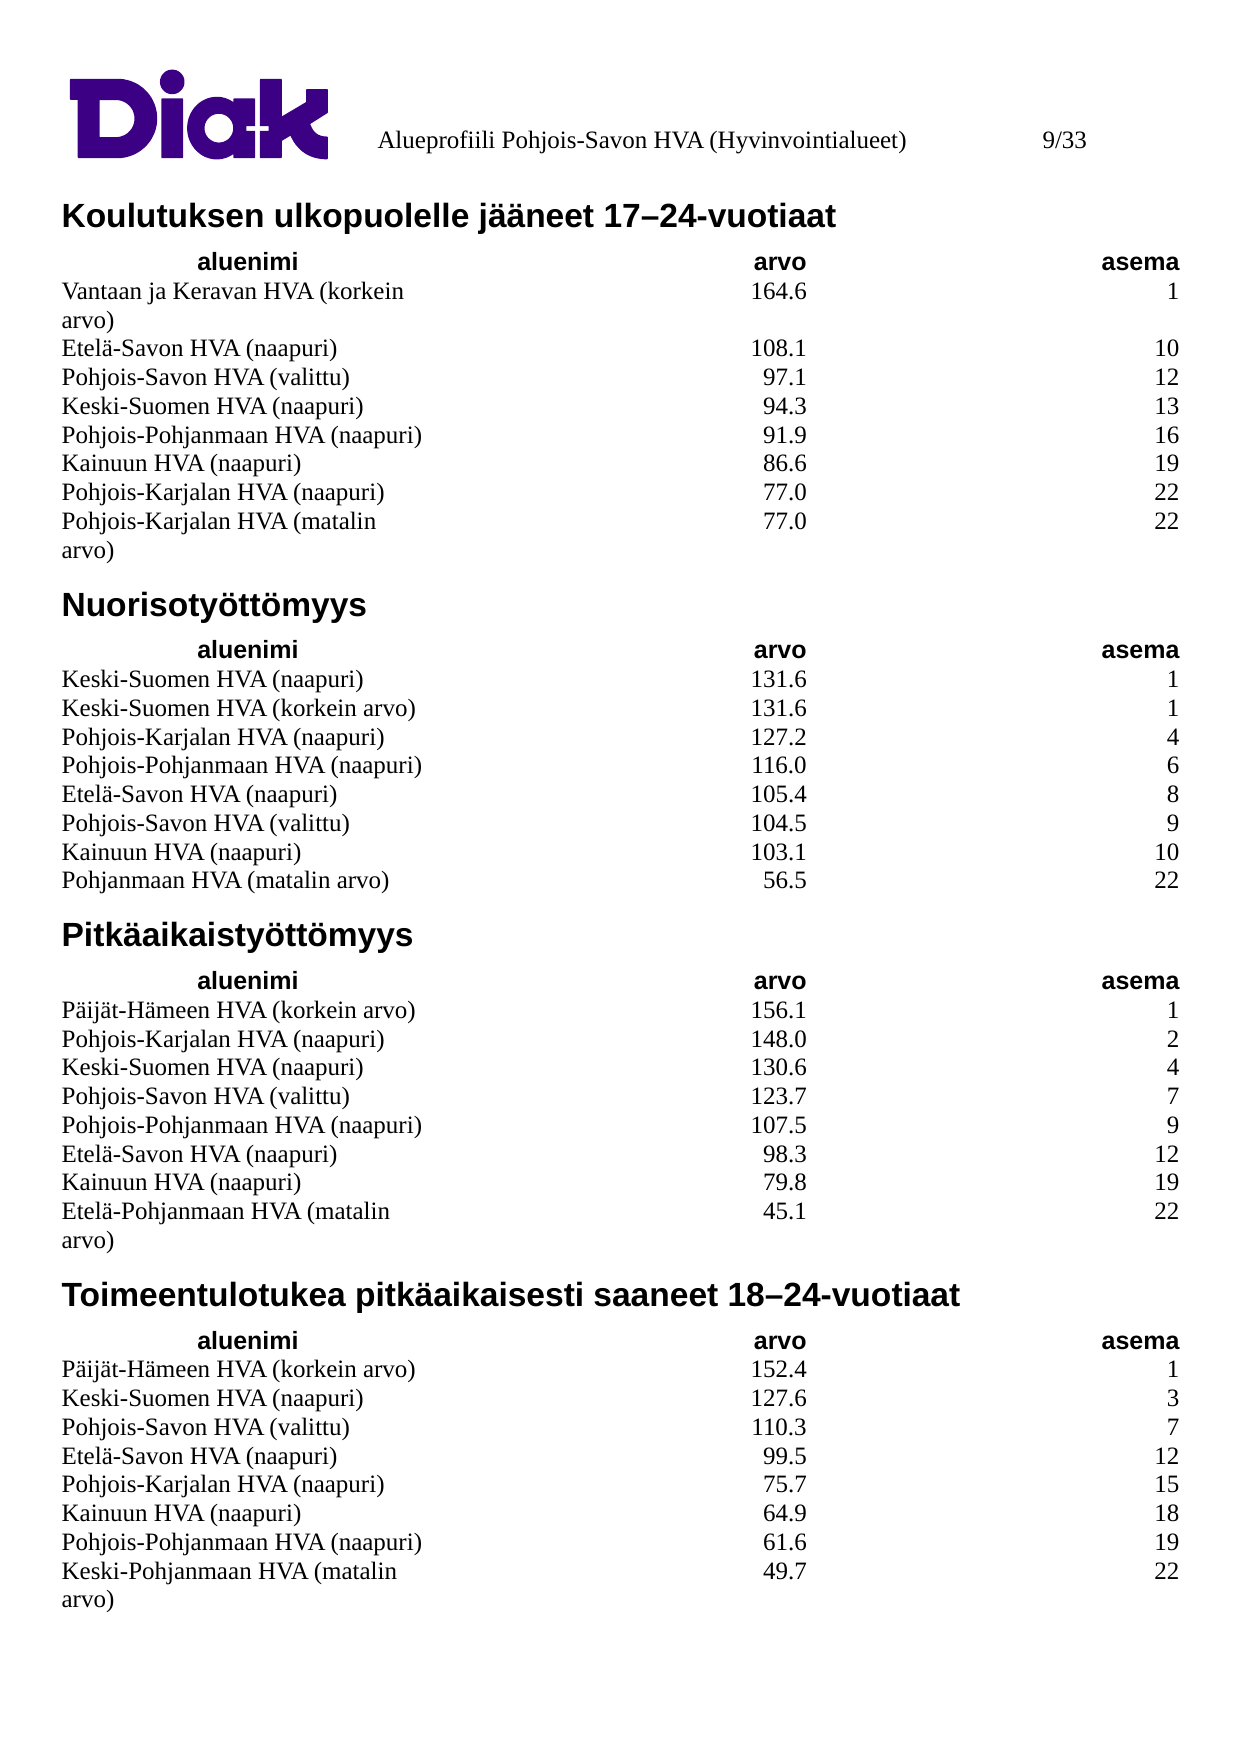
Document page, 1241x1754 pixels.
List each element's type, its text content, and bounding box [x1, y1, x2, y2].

table_cell 12 [806, 1139, 1179, 1167]
table_cell Pohjois-Karjalan HVA (naapuri) [61, 1024, 434, 1052]
table_header aluenimi [61, 636, 434, 664]
table_cell 9 [806, 1110, 1179, 1139]
table_cell Kainuun HVA (naapuri) [61, 1498, 434, 1527]
table_cell 22 [806, 1556, 1179, 1613]
table_header asema [806, 1326, 1179, 1354]
table_cell 156.1 [434, 995, 806, 1024]
subtitle Koulutuksen ulkopuolelle jääneet 17–24-vuotiaat [61, 196, 1179, 235]
table_cell Pohjois-Karjalan HVA (naapuri) [61, 477, 434, 506]
table_cell Kainuun HVA (naapuri) [61, 1168, 434, 1196]
table_cell Päijät-Hämeen HVA (korkein arvo) [61, 995, 434, 1024]
table_cell Pohjois-Savon HVA (valittu) [61, 1412, 434, 1441]
table_header aluenimi [61, 966, 434, 995]
table_cell 1 [806, 276, 1179, 333]
table_header arvo [434, 247, 806, 276]
table_cell 104.5 [434, 808, 806, 837]
table_header asema [806, 247, 1179, 276]
table_cell 49.7 [434, 1556, 806, 1613]
table_cell 22 [806, 866, 1179, 894]
table_cell 19 [806, 1168, 1179, 1196]
table_cell Etelä-Savon HVA (naapuri) [61, 1139, 434, 1167]
table_cell 22 [806, 1196, 1179, 1254]
table_cell 64.9 [434, 1498, 806, 1527]
table_cell 1 [806, 995, 1179, 1024]
table_cell 10 [806, 837, 1179, 866]
table_cell 94.3 [434, 391, 806, 420]
subtitle Toimeentulotukea pitkäaikaisesti saaneet 18–24-vuotiaat [61, 1274, 1179, 1313]
table_cell 18 [806, 1498, 1179, 1527]
table_cell Pohjois-Pohjanmaan HVA (naapuri) [61, 420, 434, 448]
table_cell Keski-Suomen HVA (naapuri) [61, 1383, 434, 1412]
table_cell 8 [806, 779, 1179, 808]
table_cell Pohjois-Pohjanmaan HVA (naapuri) [61, 1527, 434, 1556]
table_header arvo [434, 966, 806, 995]
table_cell 1 [806, 1355, 1179, 1383]
table_cell 116.0 [434, 751, 806, 779]
table_cell 7 [806, 1081, 1179, 1110]
table_cell Pohjois-Savon HVA (valittu) [61, 808, 434, 837]
table_header aluenimi [61, 247, 434, 276]
table_cell 12 [806, 1441, 1179, 1469]
table_cell 99.5 [434, 1441, 806, 1469]
table_cell 131.6 [434, 664, 806, 693]
table_cell 6 [806, 751, 1179, 779]
table_cell 77.0 [434, 506, 806, 563]
table_cell 22 [806, 506, 1179, 563]
table_cell 15 [806, 1470, 1179, 1498]
table_cell Pohjois-Pohjanmaan HVA (naapuri) [61, 1110, 434, 1139]
table_cell 107.5 [434, 1110, 806, 1139]
subtitle Pitkäaikaistyöttömyys [61, 915, 1179, 954]
table_header aluenimi [61, 1326, 434, 1354]
table_cell 77.0 [434, 477, 806, 506]
table_cell Pohjois-Savon HVA (valittu) [61, 1081, 434, 1110]
table_cell Keski-Suomen HVA (naapuri) [61, 664, 434, 693]
table_cell 103.1 [434, 837, 806, 866]
table_cell Etelä-Savon HVA (naapuri) [61, 1441, 434, 1469]
table_cell 164.6 [434, 276, 806, 333]
table_cell 108.1 [434, 334, 806, 362]
table_cell 56.5 [434, 866, 806, 894]
table_cell 75.7 [434, 1470, 806, 1498]
table_cell 131.6 [434, 693, 806, 722]
table_header arvo [434, 1326, 806, 1354]
table_cell 127.6 [434, 1383, 806, 1412]
table_cell Pohjois-Karjalan HVA (naapuri) [61, 1470, 434, 1498]
table_cell 110.3 [434, 1412, 806, 1441]
table_cell Pohjois-Karjalan HVA (matalin arvo) [61, 506, 434, 563]
table_cell Pohjanmaan HVA (matalin arvo) [61, 866, 434, 894]
table_cell 16 [806, 420, 1179, 448]
table_cell Keski-Suomen HVA (korkein arvo) [61, 693, 434, 722]
table_cell 45.1 [434, 1196, 806, 1254]
table_cell Kainuun HVA (naapuri) [61, 837, 434, 866]
table_header asema [806, 636, 1179, 664]
table_cell Keski-Suomen HVA (naapuri) [61, 391, 434, 420]
table_cell 105.4 [434, 779, 806, 808]
table_cell Etelä-Savon HVA (naapuri) [61, 779, 434, 808]
table_cell Pohjois-Savon HVA (valittu) [61, 362, 434, 391]
table_cell Kainuun HVA (naapuri) [61, 449, 434, 477]
table_cell 97.1 [434, 362, 806, 391]
table_cell 2 [806, 1024, 1179, 1052]
table_cell Päijät-Hämeen HVA (korkein arvo) [61, 1355, 434, 1383]
table_cell 148.0 [434, 1024, 806, 1052]
table_cell 4 [806, 1053, 1179, 1081]
table_cell Keski-Suomen HVA (naapuri) [61, 1053, 434, 1081]
table_cell 19 [806, 449, 1179, 477]
table_cell 4 [806, 722, 1179, 751]
table_cell Pohjois-Karjalan HVA (naapuri) [61, 722, 434, 751]
table_cell 9 [806, 808, 1179, 837]
table_cell 79.8 [434, 1168, 806, 1196]
table_cell 61.6 [434, 1527, 806, 1556]
table_cell 3 [806, 1383, 1179, 1412]
table_cell 7 [806, 1412, 1179, 1441]
table_cell 98.3 [434, 1139, 806, 1167]
table_header arvo [434, 636, 806, 664]
table_cell Vantaan ja Keravan HVA (korkein arvo) [61, 276, 434, 333]
table_cell 1 [806, 664, 1179, 693]
table_cell 19 [806, 1527, 1179, 1556]
table_cell 130.6 [434, 1053, 806, 1081]
table_cell 127.2 [434, 722, 806, 751]
table_cell Etelä-Pohjanmaan HVA (matalin arvo) [61, 1196, 434, 1254]
table_header asema [806, 966, 1179, 995]
table_cell 12 [806, 362, 1179, 391]
table_cell Pohjois-Pohjanmaan HVA (naapuri) [61, 751, 434, 779]
table_cell 1 [806, 693, 1179, 722]
table_cell 123.7 [434, 1081, 806, 1110]
subtitle Nuorisotyöttömyys [61, 584, 1179, 623]
table_cell 152.4 [434, 1355, 806, 1383]
table_cell 91.9 [434, 420, 806, 448]
table_cell Keski-Pohjanmaan HVA (matalin arvo) [61, 1556, 434, 1613]
table_cell 86.6 [434, 449, 806, 477]
table_cell 13 [806, 391, 1179, 420]
table_cell 22 [806, 477, 1179, 506]
table_cell 10 [806, 334, 1179, 362]
table_cell Etelä-Savon HVA (naapuri) [61, 334, 434, 362]
